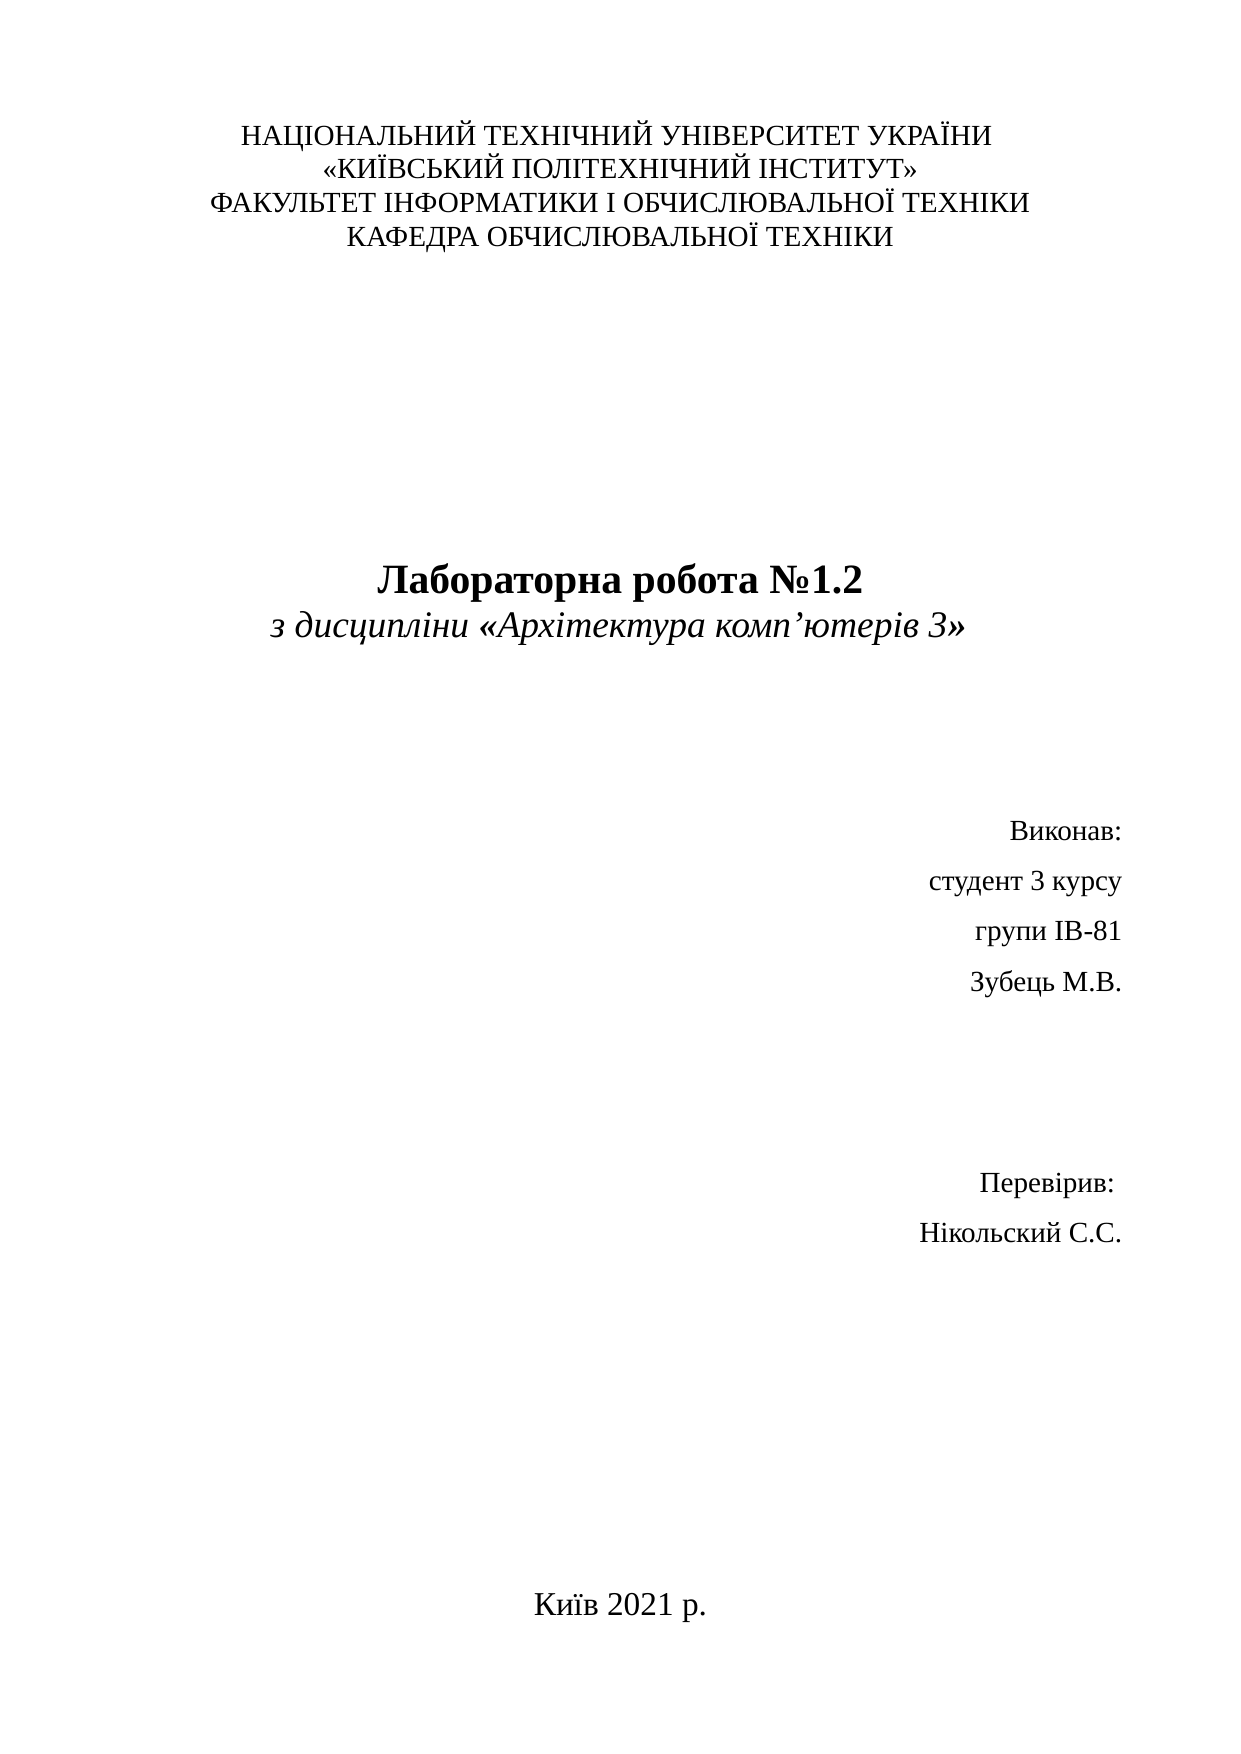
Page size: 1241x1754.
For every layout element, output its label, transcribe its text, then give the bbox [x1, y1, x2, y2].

text ФАКУЛЬТЕТ ІНФОРМАТИКИ І ОБЧИСЛЮВАЛЬНОЇ ТЕХНІКИ [118, 185, 1122, 219]
text Київ 2021 р. [118, 1584, 1122, 1623]
text «КИЇВСЬКИЙ ПОЛІТЕХНІЧНИЙ ІНСТИТУТ» [118, 152, 1122, 185]
text студент 3 курсу [118, 863, 1122, 897]
text Нікольский С.С. [118, 1215, 1122, 1249]
text групи ІВ-81 [118, 913, 1122, 947]
text Перевірив: [118, 1165, 1122, 1199]
text КАФЕДРА ОБЧИСЛЮВАЛЬНОЇ ТЕХНІКИ [118, 219, 1122, 252]
text Лабораторна робота №1.2 [118, 554, 1122, 602]
text з дисципліни «Архітектура комп’ютерів 3» [118, 602, 1122, 645]
text Зубець М.В. [118, 964, 1122, 997]
text Виконав: [118, 813, 1122, 846]
text НАЦІОНАЛЬНИЙ ТЕХНІЧНИЙ УНІВЕРСИТЕТ УКРАЇНИ [118, 118, 1122, 152]
